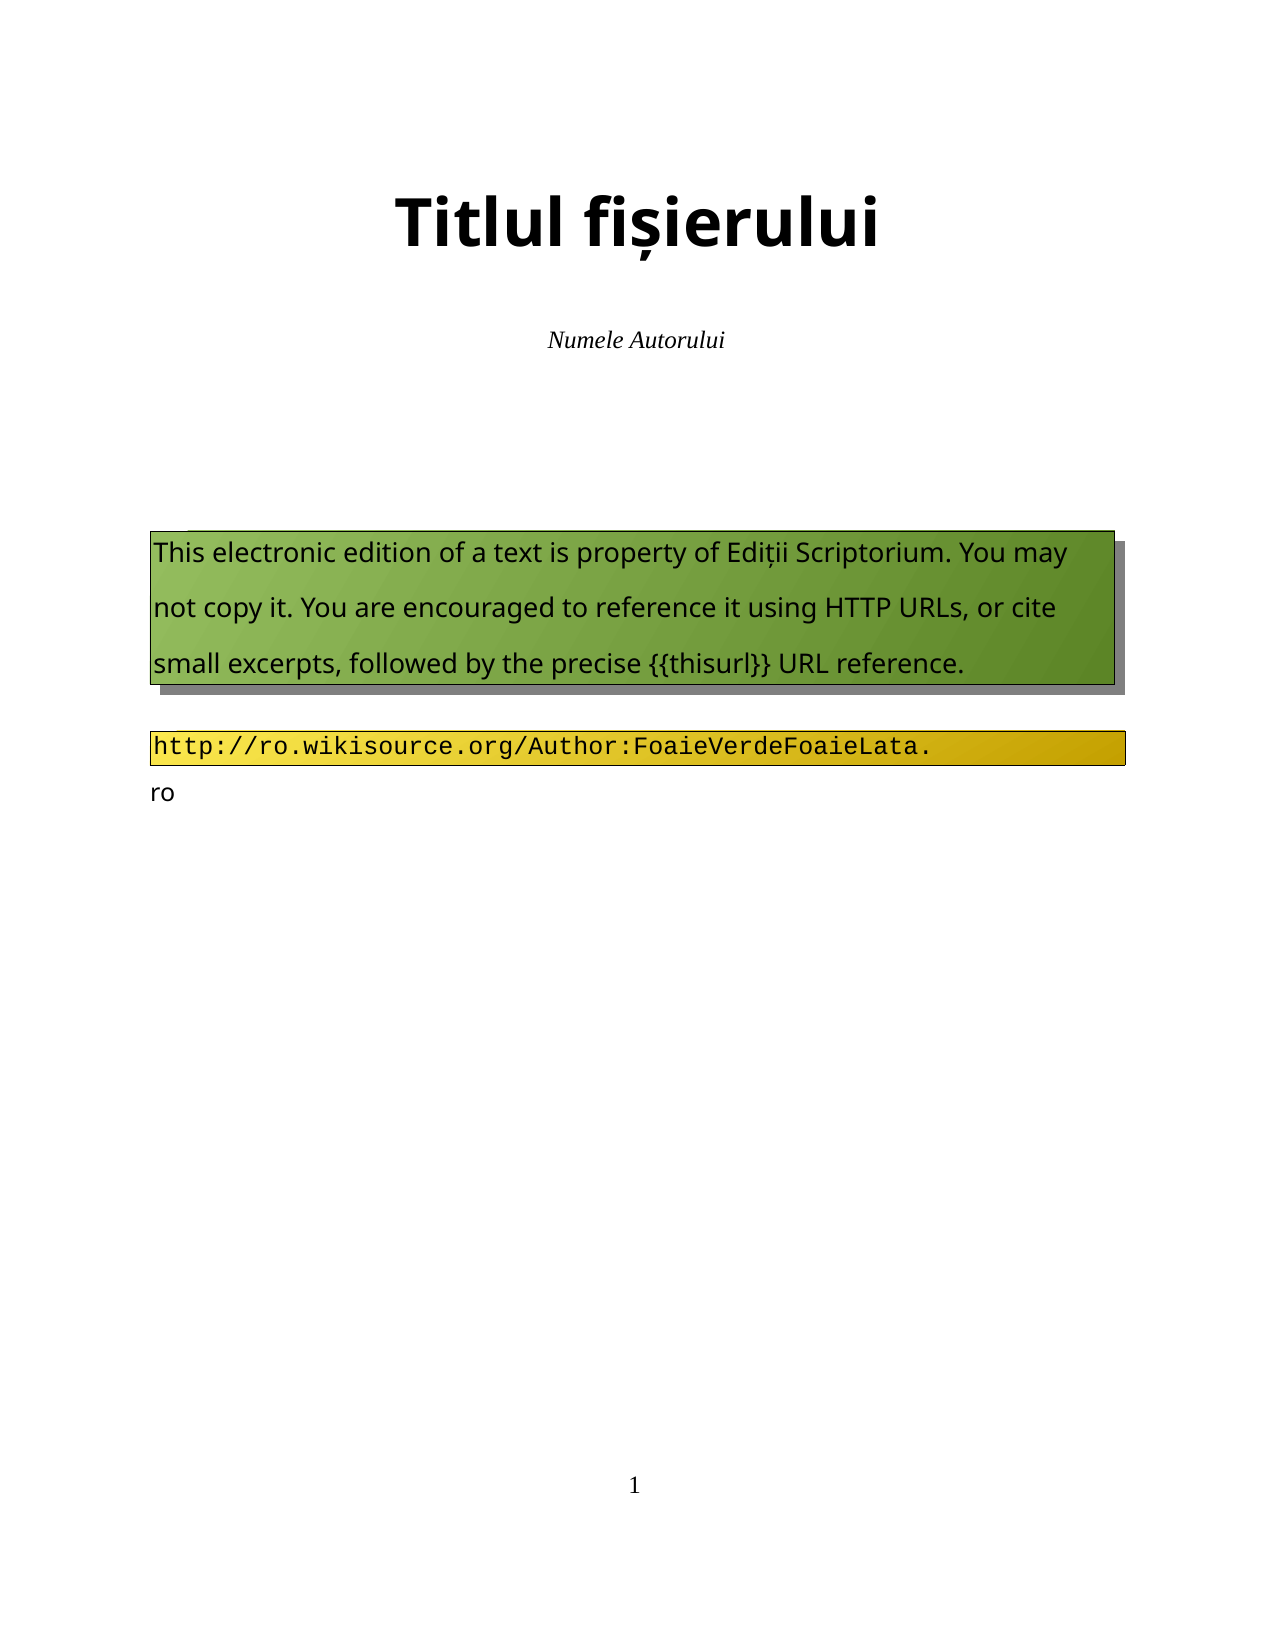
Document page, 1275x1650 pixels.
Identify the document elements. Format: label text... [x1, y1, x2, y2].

text http://ro.wikisource.org/Author:FoaieVerdeFoaieLata. [151, 732, 1125, 765]
text Numele Autorului [150, 325, 1125, 353]
text ro [150, 774, 1125, 808]
title Titlul fișierului [150, 175, 1125, 266]
text This electronic edition of a text is property of Ediții Scriptorium. You may not copy it. You are encouraged to reference it using HTTP URLs, or cite small excerpts, followed by the precise {{thisurl}} URL reference. [151, 532, 1114, 684]
